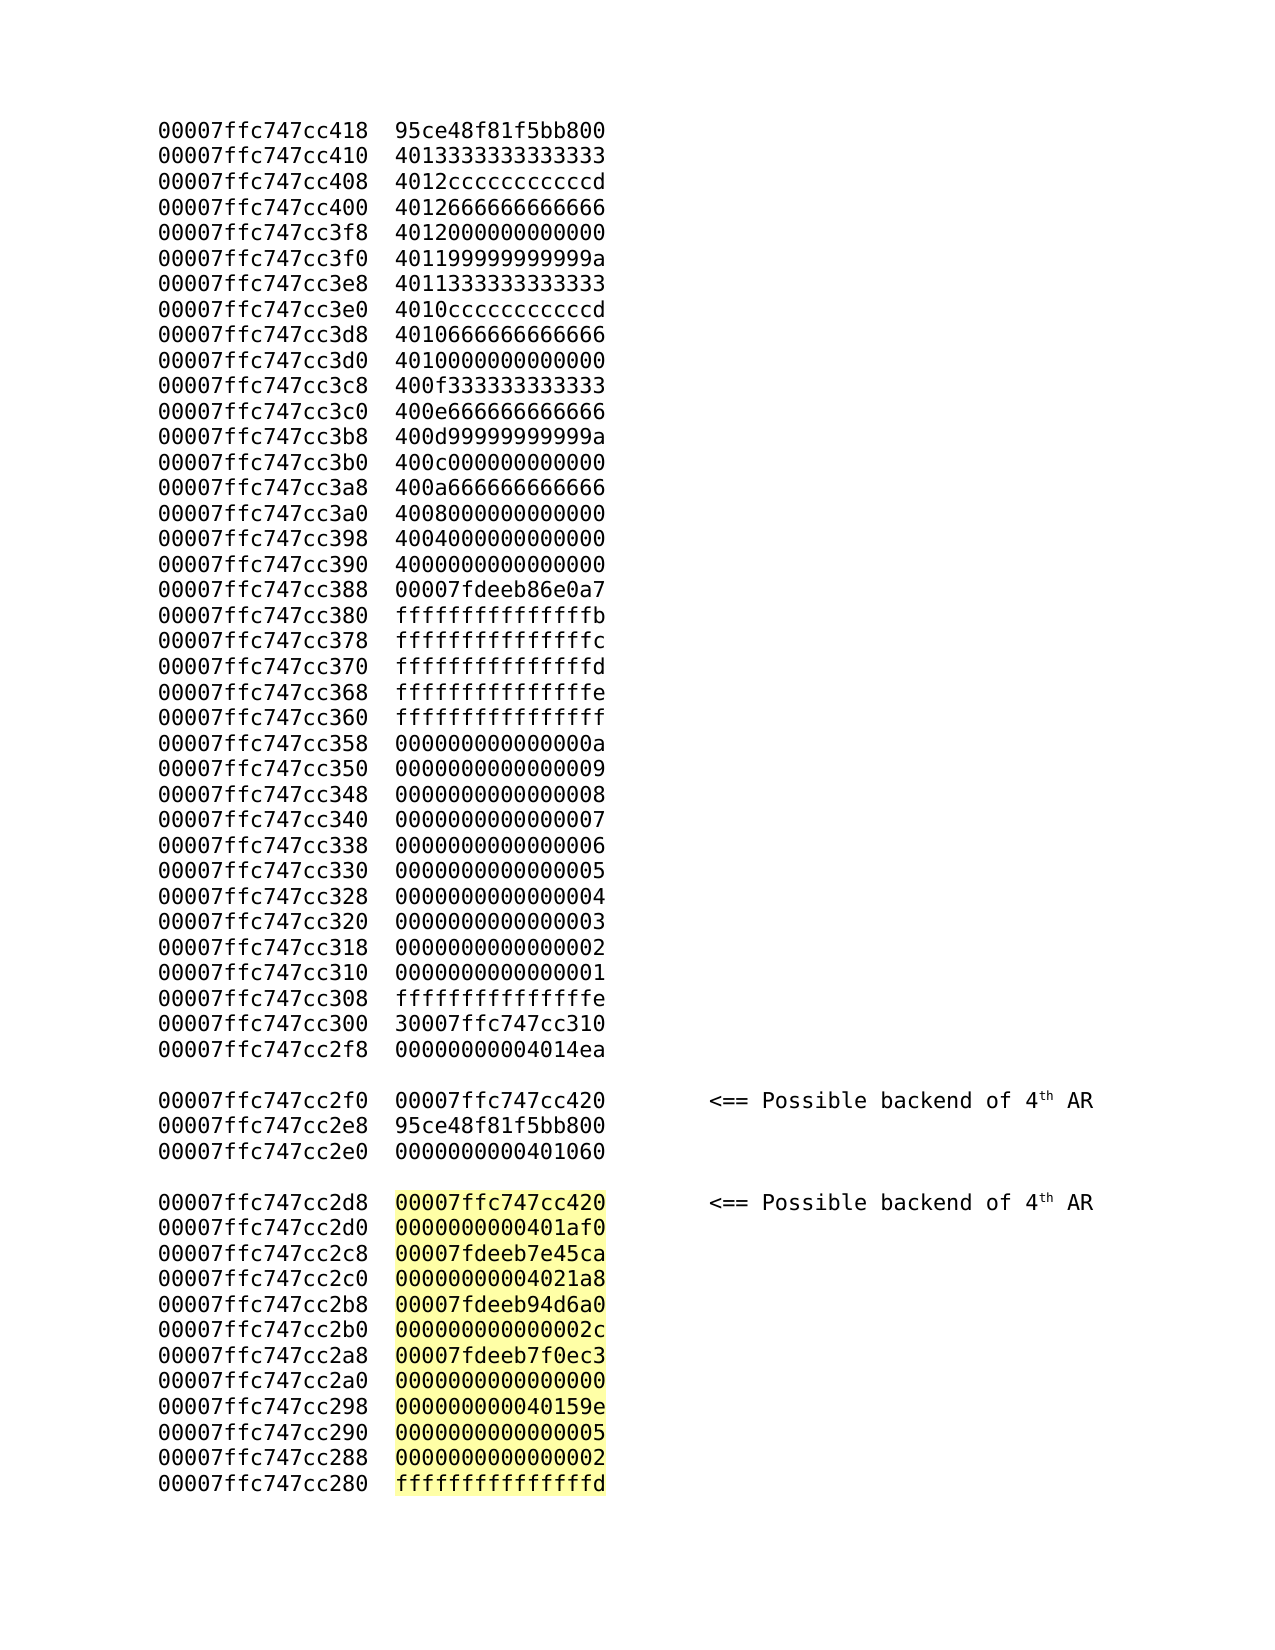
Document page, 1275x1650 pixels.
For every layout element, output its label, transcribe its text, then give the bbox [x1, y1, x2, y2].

text 00007ffc747cc3b0 400c000000000000 [118, 450, 1157, 475]
text 00007ffc747cc378 fffffffffffffffc [118, 628, 1157, 654]
text 00007ffc747cc298 000000000040159e [118, 1394, 1157, 1420]
text 00007ffc747cc350 0000000000000009 [118, 756, 1157, 782]
text 00007ffc747cc2c0 00000000004021a8 [118, 1267, 1157, 1292]
text 00007ffc747cc410 4013333333333333 [118, 144, 1157, 169]
text 00007ffc747cc380 fffffffffffffffb [118, 603, 1157, 628]
text 00007ffc747cc2b8 00007fdeeb94d6a0 [118, 1292, 1157, 1318]
text 00007ffc747cc3c8 400f333333333333 [118, 373, 1157, 399]
text 00007ffc747cc400 4012666666666666 [118, 195, 1157, 220]
text 00007ffc747cc388 00007fdeeb86e0a7 [118, 577, 1157, 603]
text 00007ffc747cc2a0 0000000000000000 [118, 1369, 1157, 1394]
text 00007ffc747cc290 0000000000000005 [118, 1420, 1157, 1445]
text 00007ffc747cc408 4012cccccccccccd [118, 169, 1157, 195]
text 00007ffc747cc3f8 4012000000000000 [118, 220, 1157, 246]
text 00007ffc747cc280 fffffffffffffffd [118, 1471, 1157, 1496]
text 00007ffc747cc418 95ce48f81f5bb800 [118, 118, 1157, 144]
text 00007ffc747cc340 0000000000000007 [118, 807, 1157, 833]
text 00007ffc747cc360 ffffffffffffffff [118, 705, 1157, 731]
text 00007ffc747cc288 0000000000000002 [118, 1445, 1157, 1471]
text 00007ffc747cc308 fffffffffffffffe [118, 986, 1157, 1011]
text 00007ffc747cc338 0000000000000006 [118, 833, 1157, 858]
text 00007ffc747cc330 0000000000000005 [118, 858, 1157, 884]
text 00007ffc747cc3e8 4011333333333333 [118, 271, 1157, 297]
text 00007ffc747cc3a8 400a666666666666 [118, 475, 1157, 501]
text 00007ffc747cc2d8 00007ffc747cc420 <== Possible backend of 4th AR [118, 1190, 1157, 1216]
text 00007ffc747cc3d0 4010000000000000 [118, 348, 1157, 373]
text 00007ffc747cc300 30007ffc747cc310 [118, 1011, 1157, 1037]
text 00007ffc747cc3e0 4010cccccccccccd [118, 297, 1157, 322]
text 00007ffc747cc2a8 00007fdeeb7f0ec3 [118, 1343, 1157, 1369]
text 00007ffc747cc370 fffffffffffffffd [118, 654, 1157, 679]
text 00007ffc747cc328 0000000000000004 [118, 884, 1157, 909]
text 00007ffc747cc3f0 401199999999999a [118, 246, 1157, 271]
text 00007ffc747cc398 4004000000000000 [118, 526, 1157, 552]
text 00007ffc747cc358 000000000000000a [118, 731, 1157, 756]
text 00007ffc747cc318 0000000000000002 [118, 935, 1157, 960]
text 00007ffc747cc368 fffffffffffffffe [118, 679, 1157, 705]
text 00007ffc747cc390 4000000000000000 [118, 552, 1157, 577]
text 00007ffc747cc2b0 000000000000002c [118, 1318, 1157, 1343]
text 00007ffc747cc3d8 4010666666666666 [118, 322, 1157, 348]
text 00007ffc747cc2d0 0000000000401af0 [118, 1216, 1157, 1241]
text 00007ffc747cc3c0 400e666666666666 [118, 399, 1157, 424]
text 00007ffc747cc3a0 4008000000000000 [118, 501, 1157, 526]
text 00007ffc747cc2f0 00007ffc747cc420 <== Possible backend of 4th AR [118, 1088, 1157, 1113]
text 00007ffc747cc2f8 00000000004014ea [118, 1037, 1157, 1062]
text 00007ffc747cc348 0000000000000008 [118, 782, 1157, 807]
text 00007ffc747cc320 0000000000000003 [118, 909, 1157, 935]
text 00007ffc747cc2e8 95ce48f81f5bb800 [118, 1113, 1157, 1139]
text 00007ffc747cc2c8 00007fdeeb7e45ca [118, 1241, 1157, 1267]
text 00007ffc747cc310 0000000000000001 [118, 960, 1157, 986]
text 00007ffc747cc3b8 400d99999999999a [118, 424, 1157, 450]
text 00007ffc747cc2e0 0000000000401060 [118, 1139, 1157, 1164]
